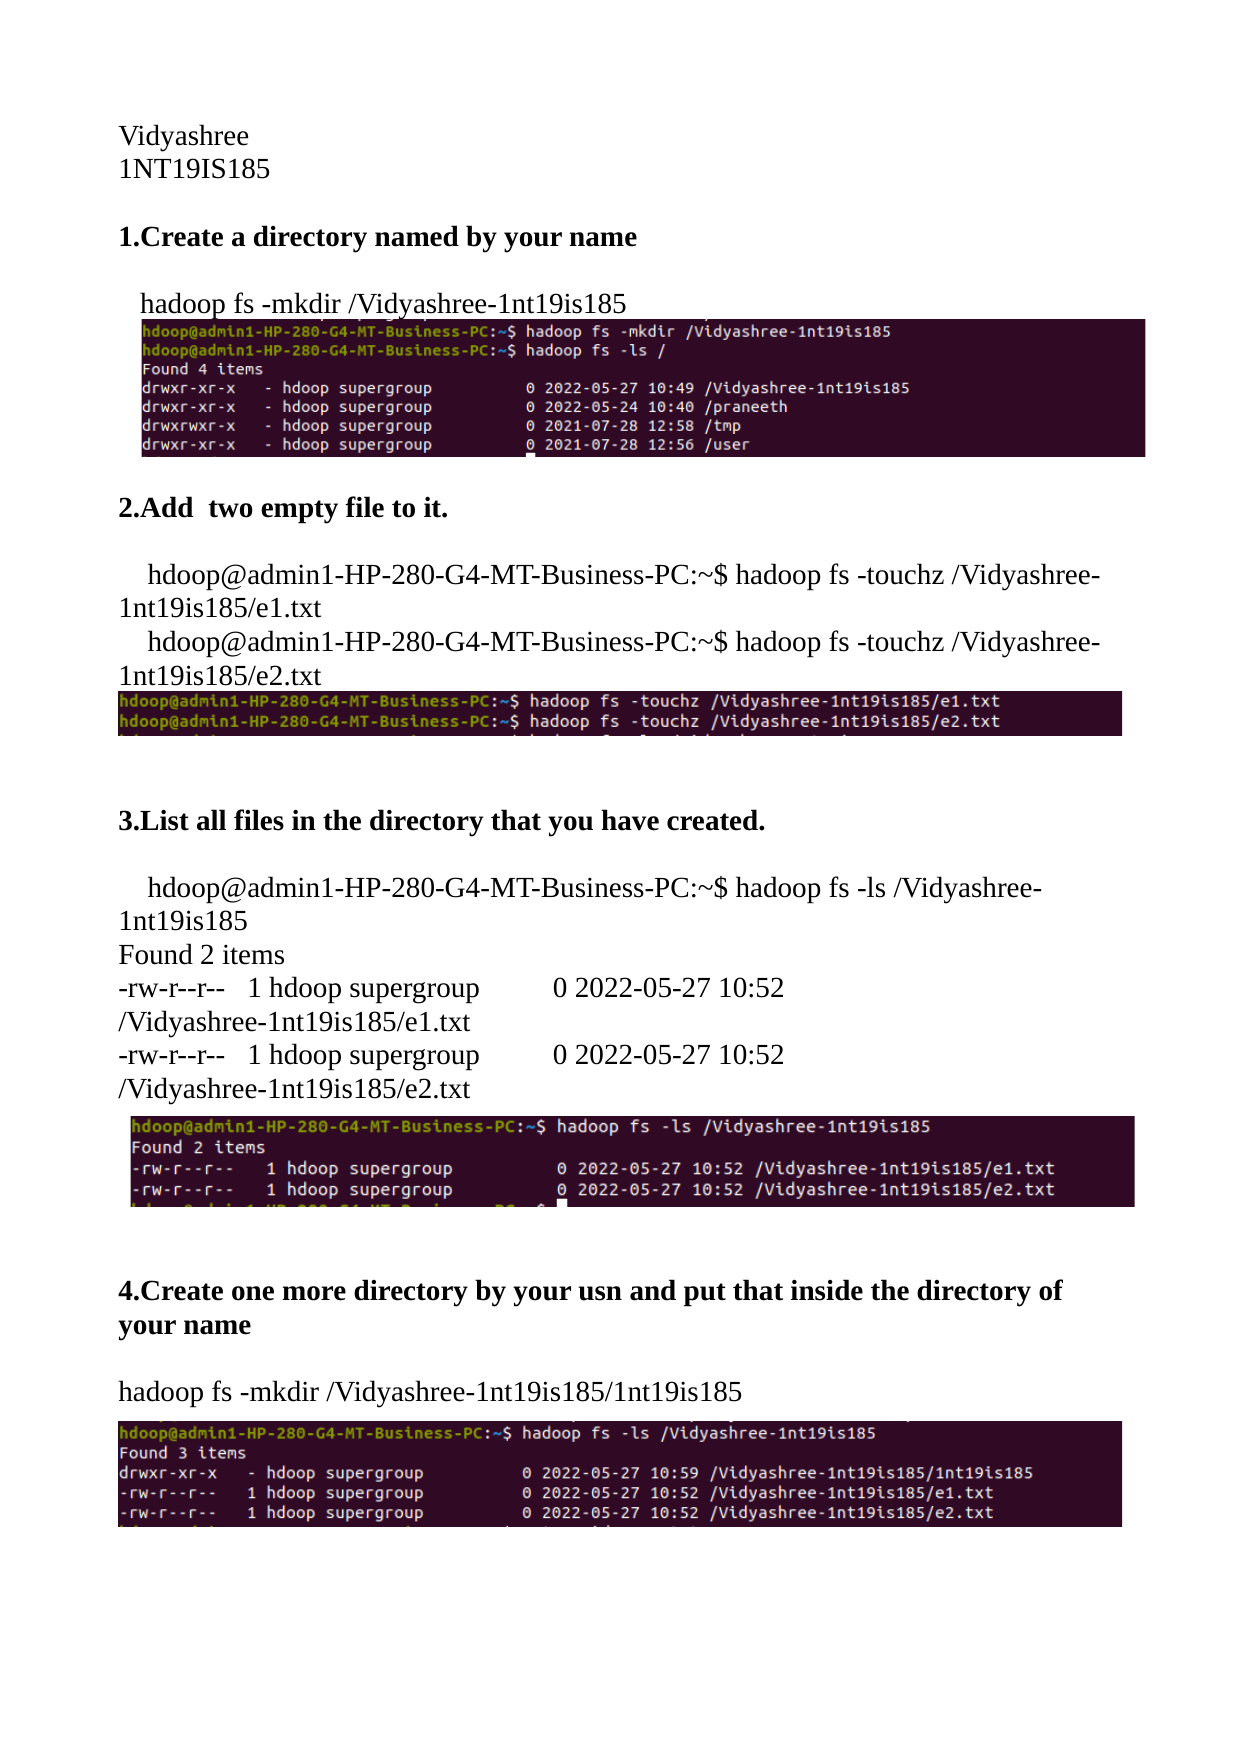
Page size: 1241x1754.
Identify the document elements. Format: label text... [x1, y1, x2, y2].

text hdoop@admin1-HP-280-G4-MT-Business-PC:~$ hadoop fs -touchz /Vidyashree-1nt19is185/e2.txt [118, 624, 1122, 691]
text -rw-r--r-- 1 hdoop supergroup 0 2022-05-27 10:52 /Vidyashree-1nt19is185/e2.txt [118, 1037, 1122, 1104]
text hadoop fs -mkdir /Vidyashree-1nt19is185/1nt19is185 [118, 1374, 1122, 1407]
text hdoop@admin1-HP-280-G4-MT-Business-PC:~$ hadoop fs -touchz /Vidyashree- 1nt19is185/e1.txt [118, 557, 1122, 624]
picture [141, 319, 1146, 457]
picture [130, 1116, 1135, 1207]
text 2.Add two empty file to it. [118, 490, 1122, 523]
picture [118, 1421, 1123, 1527]
text 1.Create a directory named by your name [118, 219, 1122, 252]
text hdoop@admin1-HP-280-G4-MT-Business-PC:~$ hadoop fs -ls /Vidyashree-1nt19is185 [118, 870, 1122, 937]
picture [118, 691, 1123, 736]
text Found 2 items [118, 937, 1122, 970]
text -rw-r--r-- 1 hdoop supergroup 0 2022-05-27 10:52 /Vidyashree-1nt19is185/e1.txt [118, 970, 1122, 1037]
text Vidyashree [118, 118, 1122, 152]
text 1NT19IS185 [118, 152, 1122, 185]
text 3.List all files in the directory that you have created. [118, 803, 1122, 836]
text hadoop fs -mkdir /Vidyashree-1nt19is185 [118, 286, 1122, 319]
text 4.Create one more directory by your usn and put that inside the directory of your name [118, 1273, 1122, 1340]
